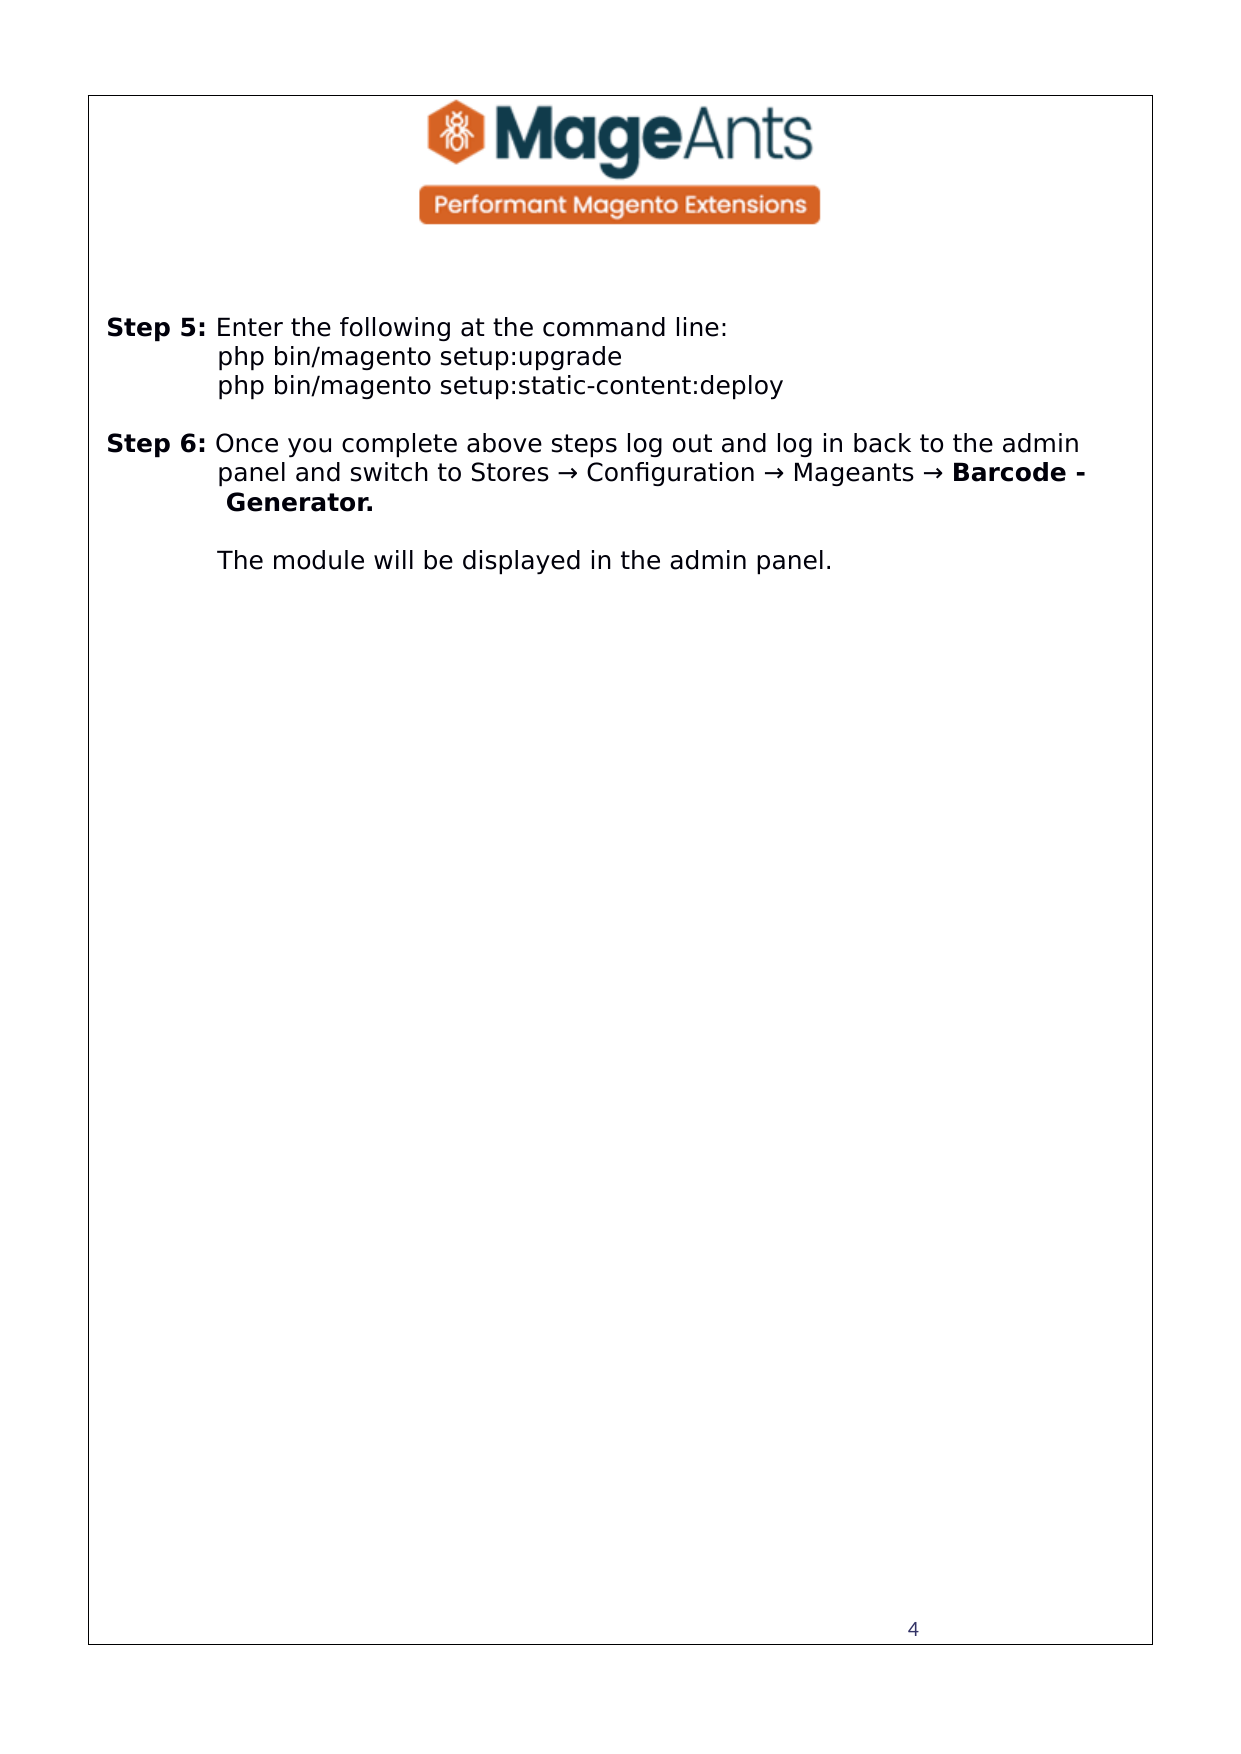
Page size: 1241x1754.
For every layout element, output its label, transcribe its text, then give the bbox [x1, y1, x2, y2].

text panel and switch to Stores → Configuration → Mageants → Barcode - Generator. [90, 458, 1144, 517]
text Step 5: Enter the following at the command line: [90, 313, 1144, 342]
picture [415, 97, 825, 226]
text php bin/magento setup:upgrade [90, 342, 1144, 371]
text The module will be displayed in the admin panel. [90, 546, 1144, 575]
text Step 6: Once you complete above steps log out and log in back to the admin [90, 429, 1144, 458]
text php bin/magento setup:static-content:deploy [90, 371, 1144, 400]
